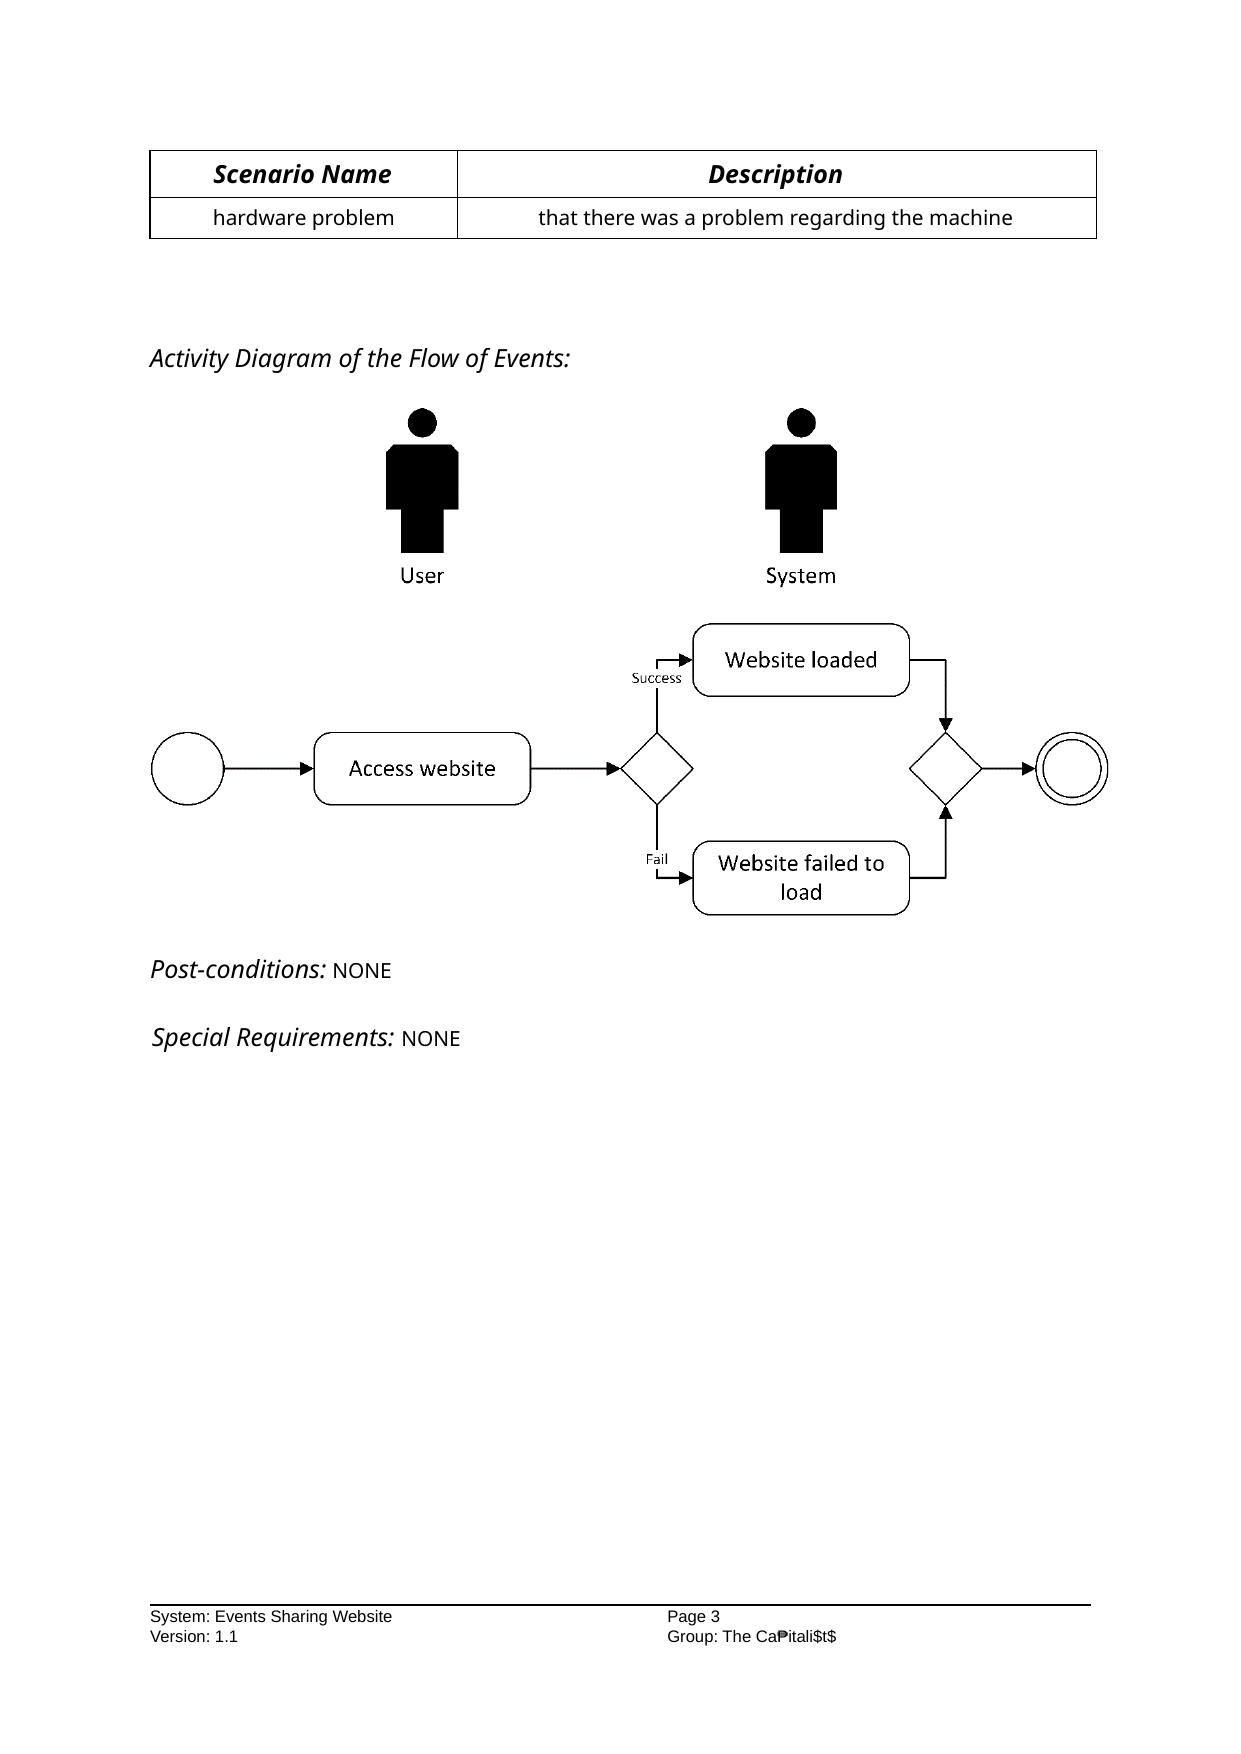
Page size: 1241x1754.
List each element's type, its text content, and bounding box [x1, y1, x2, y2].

table_header Scenario Name [151, 151, 457, 197]
text Activity Diagram of the Flow of Events: [150, 341, 1091, 375]
table_cell hardware problem [151, 198, 457, 237]
table_header Description [458, 151, 1096, 197]
text Special Requirements: NONE [152, 1019, 1091, 1053]
table_cell that there was a problem regarding the machine [458, 198, 1096, 237]
text Post-conditions: NONE [150, 951, 1091, 985]
